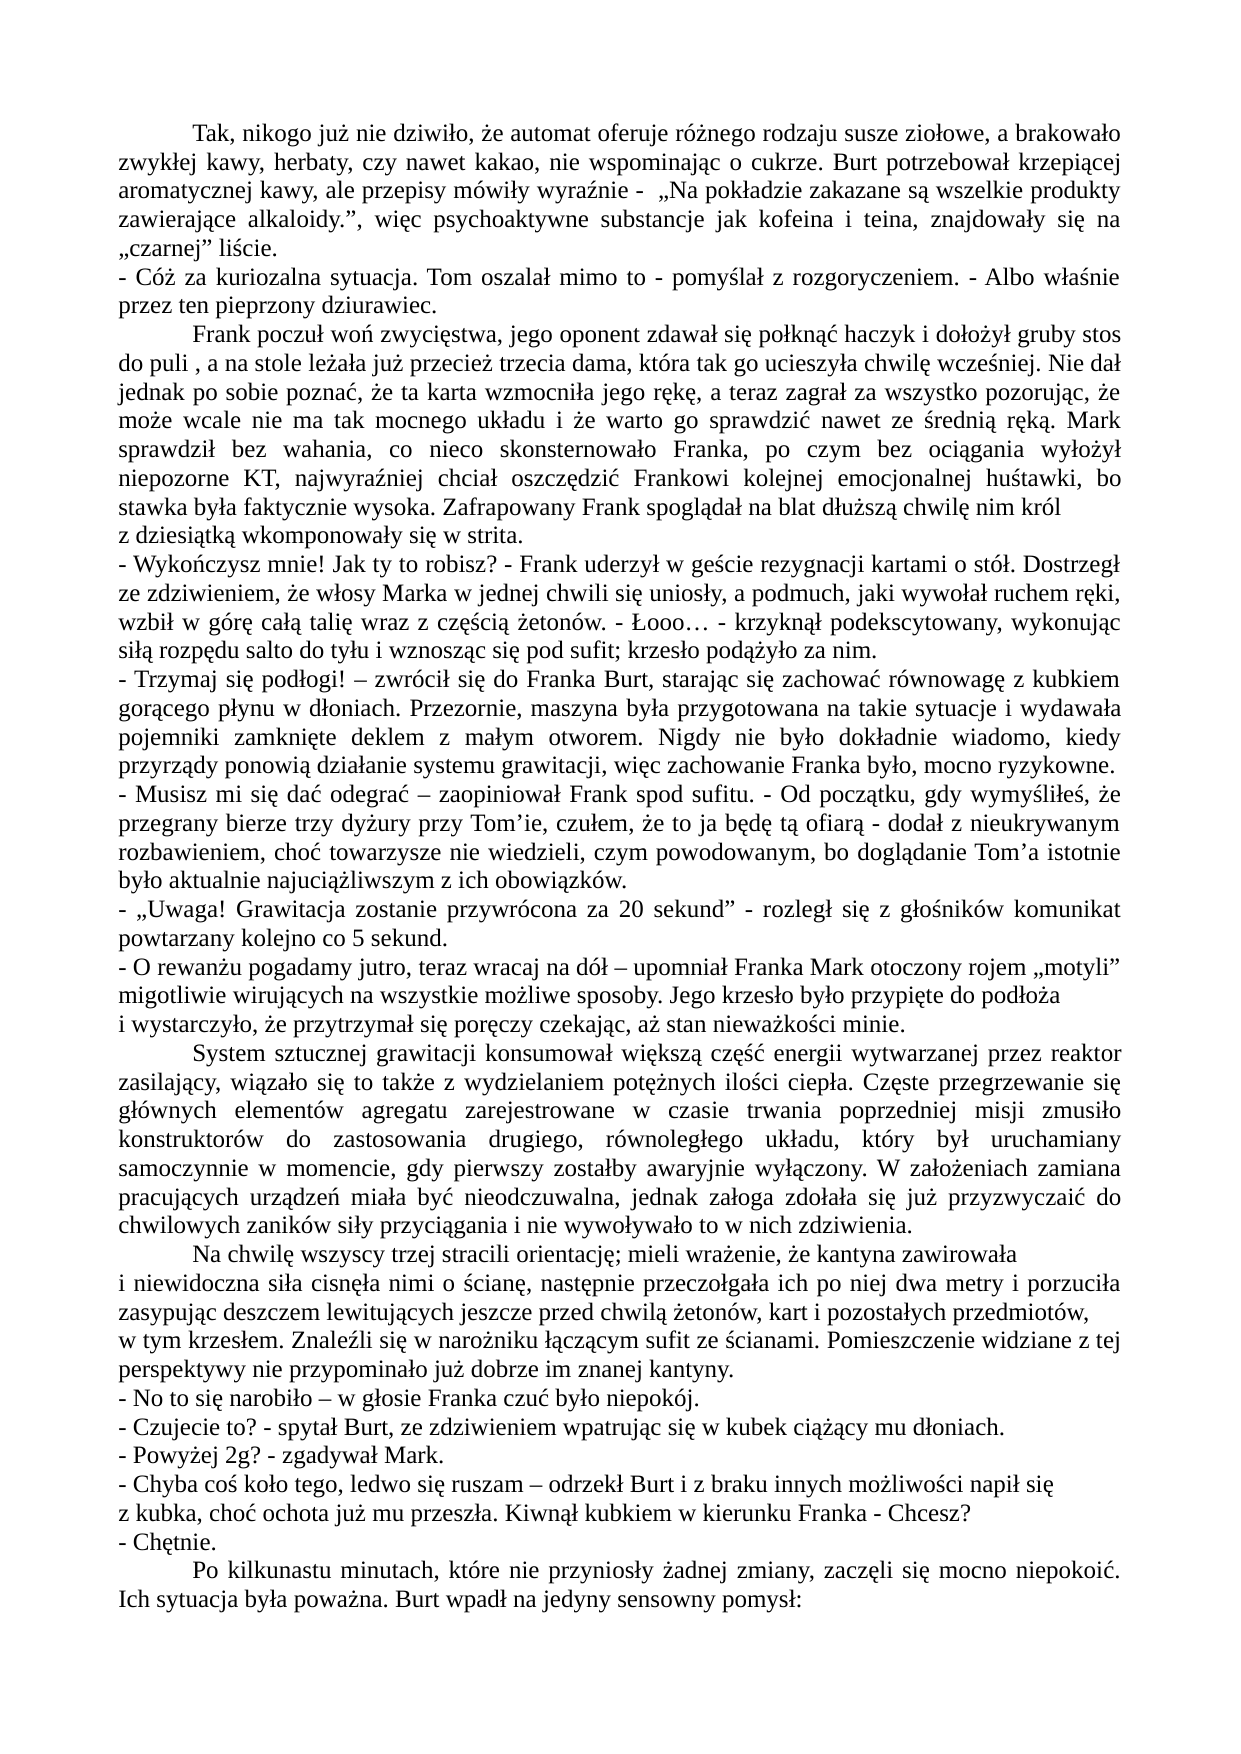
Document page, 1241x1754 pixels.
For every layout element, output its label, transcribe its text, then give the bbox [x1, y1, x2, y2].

text z dziesiątką wkomponowały się w strita. [118, 521, 1122, 549]
text - Musisz mi się dać odegrać – zaopiniował Frank spod sufitu. - Od początku, gdy wymyśliłeś, że przegrany bierze trzy dyżury przy Tom’ie, czułem, że to ja będę tą ofiarą - dodał z nieukrywanym rozbawieniem, choć towarzysze nie wiedzieli, czym powodowanym, bo doglądanie Tom’a istotnie było aktualnie najuciążliwszym z ich obowiązków. [118, 779, 1122, 894]
text Na chwilę wszyscy trzej stracili orientację; mieli wrażenie, że kantyna zawirowała [118, 1239, 1122, 1268]
text z kubka, choć ochota już mu przeszła. Kiwnął kubkiem w kierunku Franka - Chcesz? [118, 1498, 1122, 1527]
text - Cóż za kuriozalna sytuacja. Tom oszalał mimo to - pomyślał z rozgoryczeniem. - Albo właśnie przez ten pieprzony dziurawiec. [118, 262, 1122, 319]
text - Wykończysz mnie! Jak ty to robisz? - Frank uderzył w geście rezygnacji kartami o stół. Dostrzegł ze zdziwieniem, że włosy Marka w jednej chwili się uniosły, a podmuch, jaki wywołał ruchem ręki, wzbił w górę całą talię wraz z częścią żetonów. - Łooo… - krzyknął podekscytowany, wykonując siłą rozpędu salto do tyłu i wznosząc się pod sufit; krzesło podążyło za nim. [118, 549, 1122, 664]
text - Chyba coś koło tego, ledwo się ruszam – odrzekł Burt i z braku innych możliwości napił się [118, 1469, 1122, 1498]
text - Powyżej 2g? - zgadywał Mark. [118, 1441, 1122, 1469]
text - O rewanżu pogadamy jutro, teraz wracaj na dół – upomniał Franka Mark otoczony rojem „motyli” migotliwie wirujących na wszystkie możliwe sposoby. Jego krzesło było przypięte do podłoża [118, 952, 1122, 1009]
text - No to się narobiło – w głosie Franka czuć było niepokój. [118, 1383, 1122, 1412]
text Tak, nikogo już nie dziwiło, że automat oferuje różnego rodzaju susze ziołowe, a brakowało zwykłej kawy, herbaty, czy nawet kakao, nie wspominając o cukrze. Burt potrzebował krzepiącej aromatycznej kawy, ale przepisy mówiły wyraźnie - „Na pokładzie zakazane są wszelkie produkty zawierające alkaloidy.”, więc psychoaktywne substancje jak kofeina i teina, znajdowały się na „czarnej” liście. [118, 118, 1122, 262]
text Po kilkunastu minutach, które nie przyniosły żadnej zmiany, zaczęli się mocno niepokoić. Ich sytuacja była poważna. Burt wpadł na jedyny sensowny pomysł: [118, 1556, 1122, 1613]
text w tym krzesłem. Znaleźli się w narożniku łączącym sufit ze ścianami. Pomieszczenie widziane z tej perspektywy nie przypominało już dobrze im znanej kantyny. [118, 1326, 1122, 1383]
text i wystarczyło, że przytrzymał się poręczy czekając, aż stan nieważkości minie. [118, 1009, 1122, 1038]
text Frank poczuł woń zwycięstwa, jego oponent zdawał się połknąć haczyk i dołożył gruby stos do puli , a na stole leżała już przecież trzecia dama, która tak go ucieszyła chwilę wcześniej. Nie dał jednak po sobie poznać, że ta karta wzmocniła jego rękę, a teraz zagrał za wszystko pozorując, że może wcale nie ma tak mocnego układu i że warto go sprawdzić nawet ze średnią ręką. Mark sprawdził bez wahania, co nieco skonsternowało Franka, po czym bez ociągania wyłożył niepozorne KT, najwyraźniej chciał oszczędzić Frankowi kolejnej emocjonalnej huśtawki, bo stawka była faktycznie wysoka. Zafrapowany Frank spoglądał na blat dłuższą chwilę nim król [118, 319, 1122, 521]
text - Chętnie. [118, 1527, 1122, 1556]
text - Trzymaj się podłogi! – zwrócił się do Franka Burt, starając się zachować równowagę z kubkiem gorącego płynu w dłoniach. Przezornie, maszyna była przygotowana na takie sytuacje i wydawała pojemniki zamknięte deklem z małym otworem. Nigdy nie było dokładnie wiadomo, kiedy przyrządy ponowią działanie systemu grawitacji, więc zachowanie Franka było, mocno ryzykowne. [118, 664, 1122, 779]
text - „Uwaga! Grawitacja zostanie przywrócona za 20 sekund” - rozległ się z głośników komunikat powtarzany kolejno co 5 sekund. [118, 894, 1122, 952]
text System sztucznej grawitacji konsumował większą część energii wytwarzanej przez reaktor zasilający, wiązało się to także z wydzielaniem potężnych ilości ciepła. Częste przegrzewanie się głównych elementów agregatu zarejestrowane w czasie trwania poprzedniej misji zmusiło konstruktorów do zastosowania drugiego, równoległego układu, który był uruchamiany samoczynnie w momencie, gdy pierwszy zostałby awaryjnie wyłączony. W założeniach zamiana pracujących urządzeń miała być nieodczuwalna, jednak załoga zdołała się już przyzwyczaić do chwilowych zaników siły przyciągania i nie wywoływało to w nich zdziwienia. [118, 1038, 1122, 1239]
text i niewidoczna siła cisnęła nimi o ścianę, następnie przeczołgała ich po niej dwa metry i porzuciła zasypując deszczem lewitujących jeszcze przed chwilą żetonów, kart i pozostałych przedmiotów, [118, 1268, 1122, 1326]
text - Czujecie to? - spytał Burt, ze zdziwieniem wpatrując się w kubek ciążący mu dłoniach. [118, 1412, 1122, 1441]
